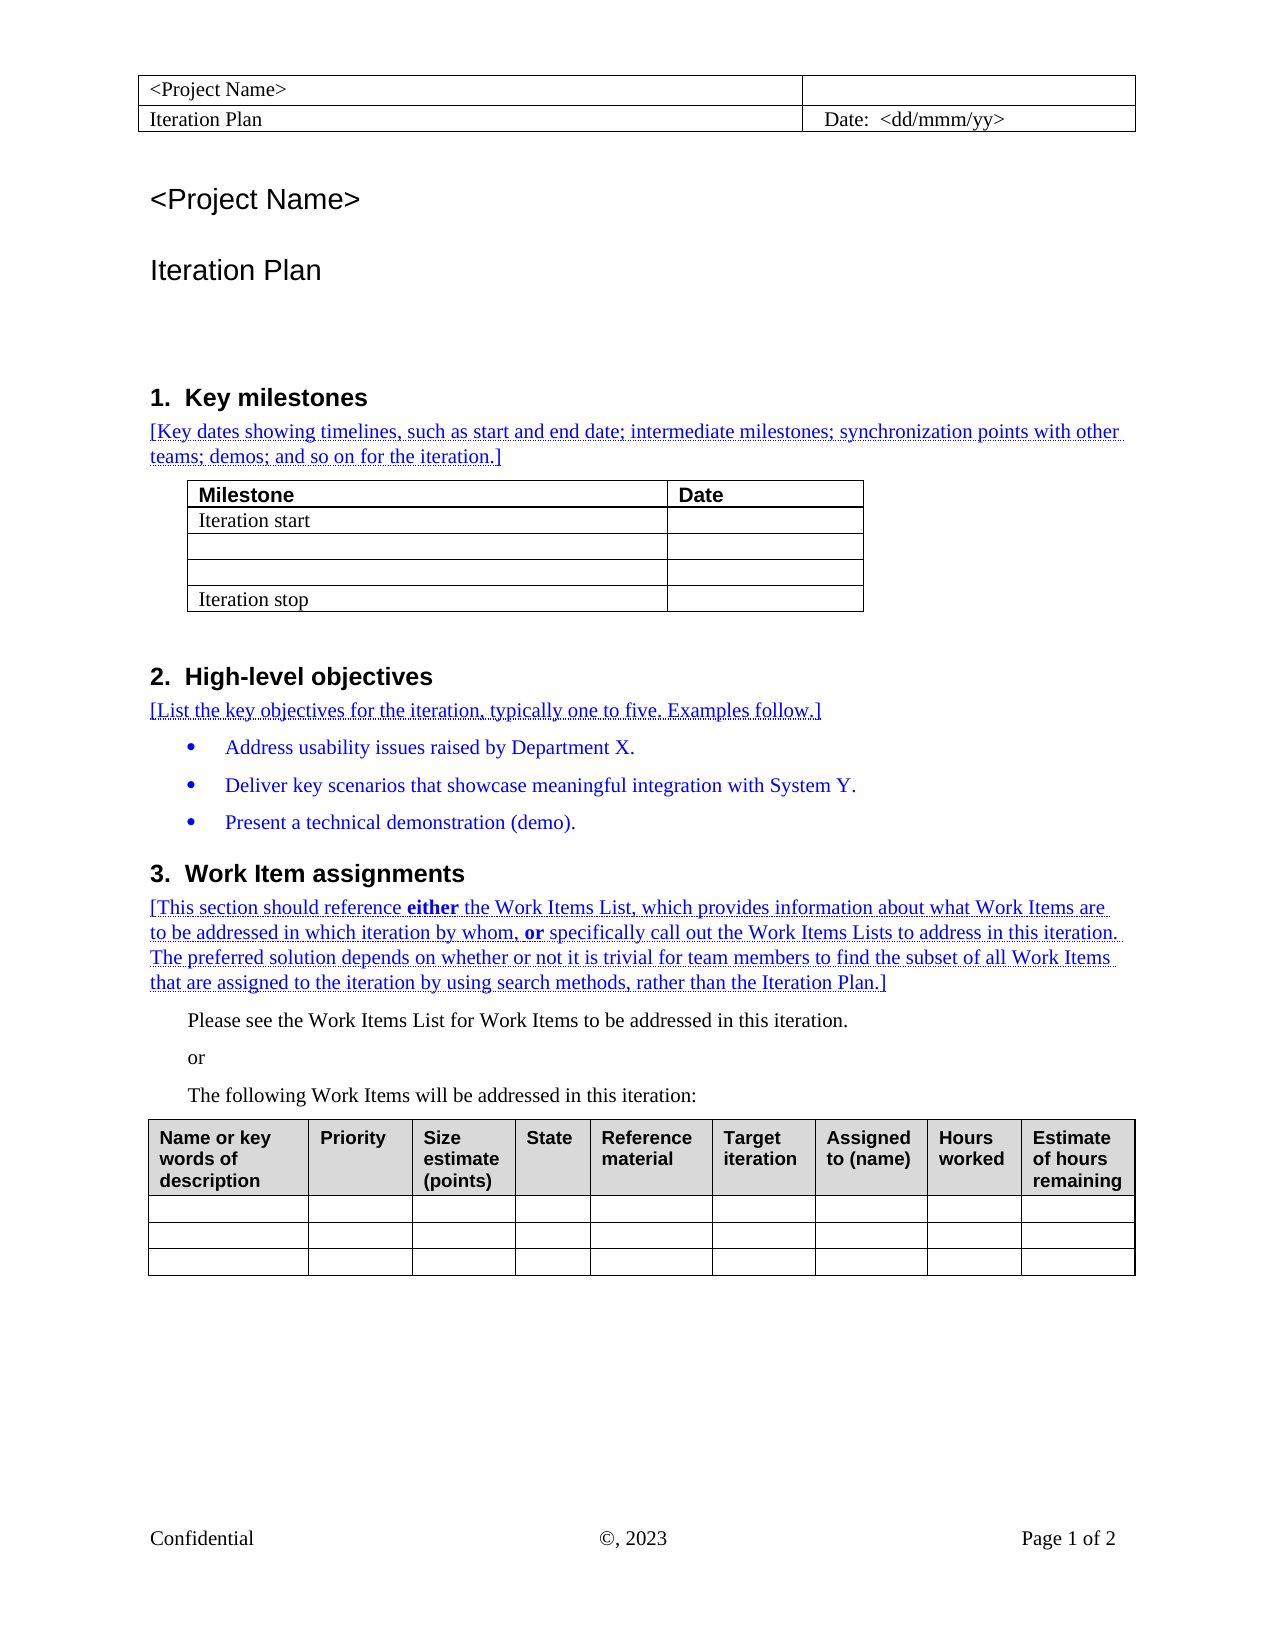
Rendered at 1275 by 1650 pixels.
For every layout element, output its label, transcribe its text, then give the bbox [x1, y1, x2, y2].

title <Project Name> [150, 182, 1125, 216]
text [Key dates showing timelines, such as start and end date; intermediate milestones; synchronization points with other teams; demos; and so on for the iteration.] [150, 418, 1125, 468]
table_cell [516, 1196, 590, 1222]
list Deliver key scenarios that showcase meaningful integration with System Y. [187, 772, 1125, 797]
table_cell [149, 1196, 308, 1222]
table_cell [591, 1196, 712, 1222]
subtitle 3. Work Item assignments [150, 859, 1125, 888]
text [List the key objectives for the iteration, typically one to five. Examples follow.] [150, 697, 1125, 722]
table_cell [816, 1196, 927, 1222]
text The following Work Items will be addressed in this iteration: [187, 1082, 1125, 1107]
table_header Hours worked [928, 1120, 1021, 1195]
table_cell [816, 1249, 927, 1275]
list Address usability issues raised by Department X. [187, 734, 1125, 759]
table_cell [1022, 1249, 1134, 1275]
table_header Name or key words of description [149, 1120, 308, 1195]
table_cell [413, 1196, 515, 1222]
table_cell Iteration stop [188, 586, 667, 611]
table_cell [668, 586, 863, 611]
title Iteration Plan [150, 253, 1125, 287]
table_cell [668, 560, 863, 584]
list Present a technical demonstration (demo). [187, 809, 1125, 834]
table_cell [668, 534, 863, 558]
table_cell [309, 1249, 412, 1275]
table_header Assigned to (name) [816, 1120, 927, 1195]
table_cell [413, 1223, 515, 1248]
table_cell [413, 1249, 515, 1275]
table_header Milestone [188, 481, 667, 506]
table_header Date [668, 481, 863, 506]
table_header Reference material [591, 1120, 712, 1195]
table_cell [928, 1249, 1021, 1275]
table_cell [309, 1196, 412, 1222]
table_header Size estimate (points) [413, 1120, 515, 1195]
subtitle 1. Key milestones [150, 383, 1125, 412]
table_cell [309, 1223, 412, 1248]
table_cell [668, 508, 863, 532]
table_cell [149, 1223, 308, 1248]
table_header State [516, 1120, 590, 1195]
table_cell [816, 1223, 927, 1248]
table_cell [928, 1196, 1021, 1222]
table_cell [591, 1249, 712, 1275]
subtitle 2. High-level objectives [150, 662, 1125, 690]
table_cell [1022, 1196, 1134, 1222]
table_header Target iteration [713, 1120, 815, 1195]
table_cell [516, 1249, 590, 1275]
table_cell [928, 1223, 1021, 1248]
table_cell Iteration start [188, 508, 667, 532]
table_cell [516, 1223, 590, 1248]
table_cell [713, 1223, 815, 1248]
table_cell [1022, 1223, 1134, 1248]
table_cell [713, 1196, 815, 1222]
text or [187, 1044, 1125, 1069]
table_cell [188, 534, 667, 558]
text Please see the Work Items List for Work Items to be addressed in this iteration. [187, 1007, 1125, 1032]
table_cell [188, 560, 667, 584]
table_cell [149, 1249, 308, 1275]
table_header Estimate of hours remaining [1022, 1120, 1134, 1195]
text [This section should reference either the Work Items List, which provides information about what Work Items are to be addressed in which iteration by whom, or specifically call out the Work Items Lists to address in this iteration. The preferred solution depends on whether or not it is trivial for team members to find the subset of all Work Items that are assigned to the iteration by using search methods, rather than the Iteration Plan.] [150, 894, 1125, 994]
table_cell [713, 1249, 815, 1275]
table_cell [591, 1223, 712, 1248]
table_header Priority [309, 1120, 412, 1195]
